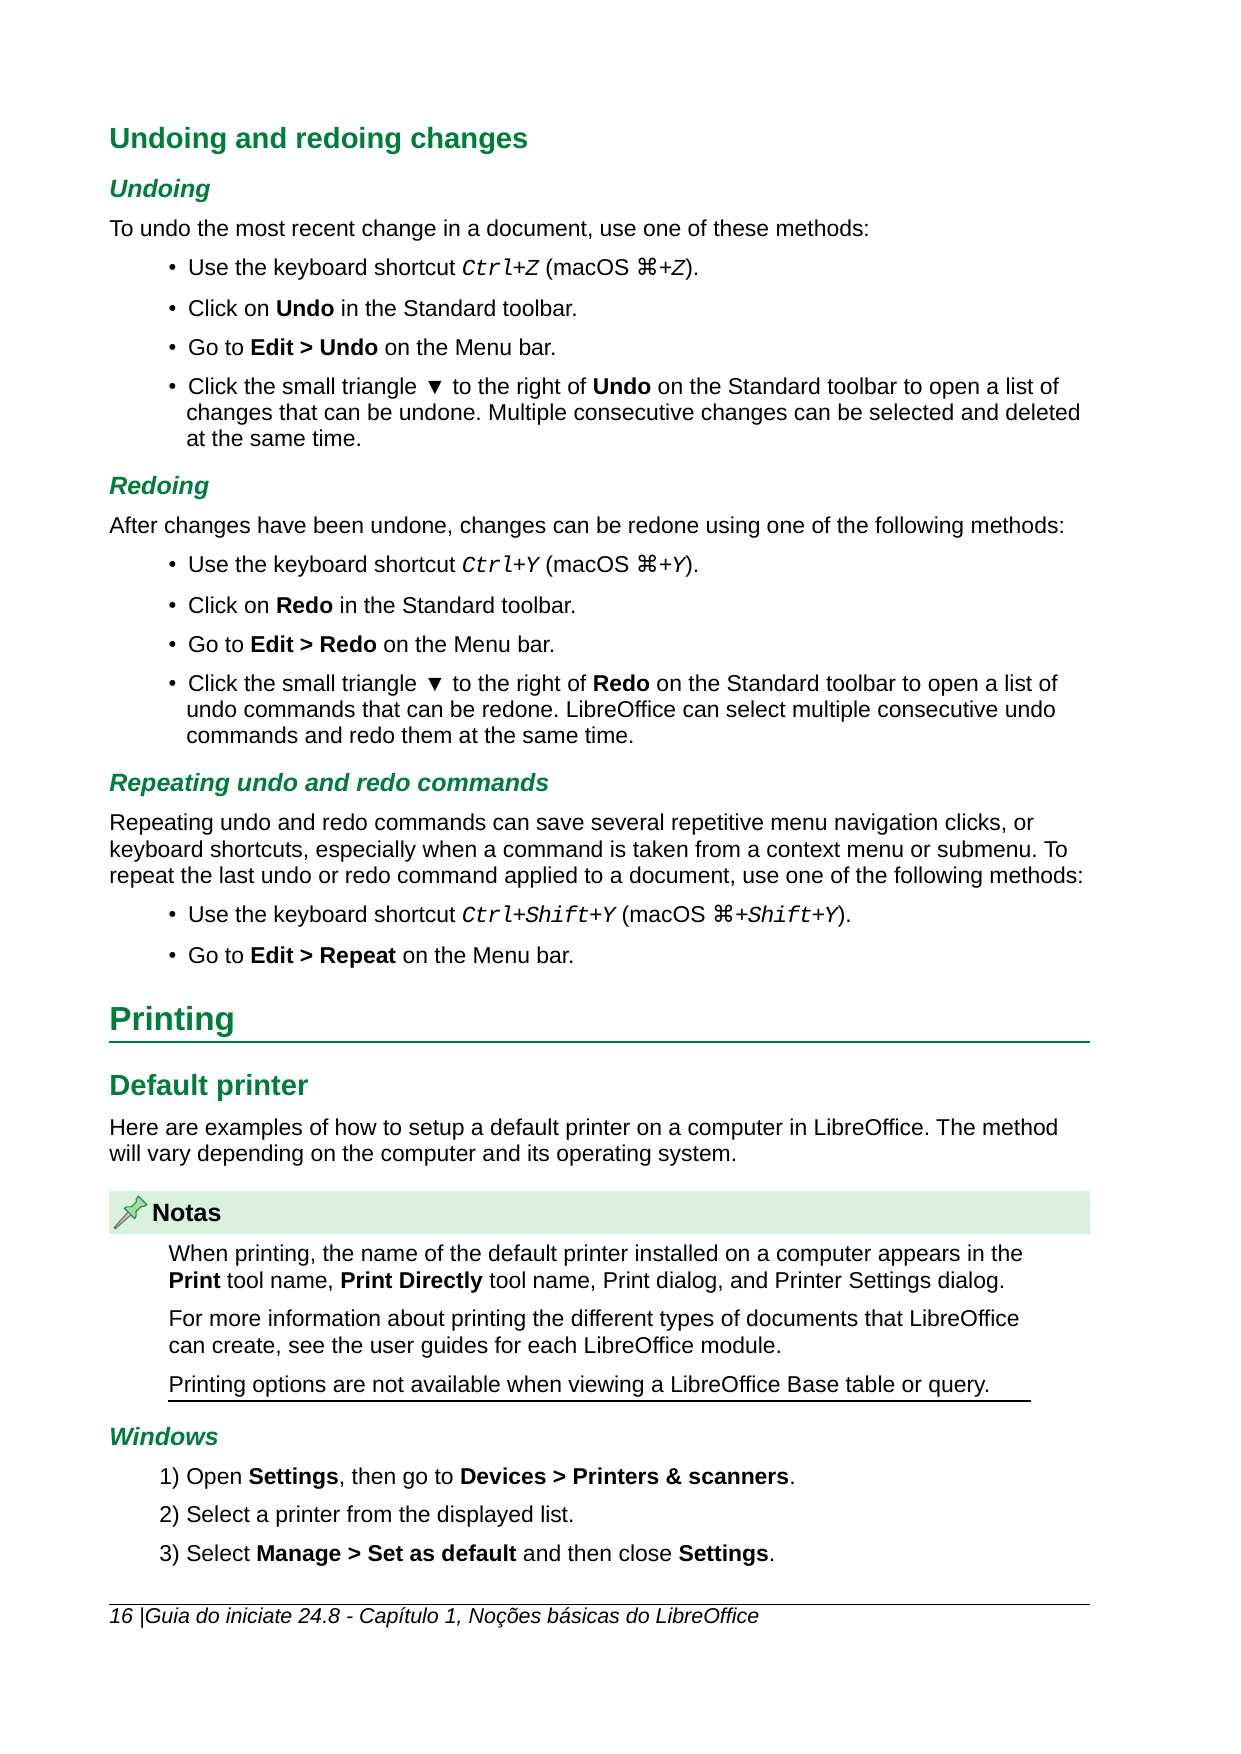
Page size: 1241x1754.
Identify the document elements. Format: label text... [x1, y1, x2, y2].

text When printing, the name of the default printer installed on a computer appears in the Print tool name, Print Directly tool name, Print dialog, and Printer Settings dialog. [168, 1240, 1031, 1293]
list Click on Redo in the Standard toolbar. [168, 592, 1090, 618]
text Here are examples of how to setup a default printer on a computer in LibreOffice. The method will vary depending on the computer and its operating system. [109, 1113, 1090, 1166]
text For more information about printing the different types of documents that LibreOffice can create, see the user guides for each LibreOffice module. [168, 1305, 1031, 1358]
subtitle Repeating undo and redo commands [109, 768, 1090, 797]
list Repeating undo and redo commands can save several repetitive menu navigation clicks, or keyboard shortcuts, especially when a command is taken from a context menu or submenu. To repeat the last undo or redo command applied to a document, use one of the following methods: [109, 809, 1090, 888]
list To undo the most recent change in a document, use one of these methods: [109, 215, 1090, 242]
list Go to Edit > Undo on the Menu bar. [168, 334, 1090, 360]
list Select a printer from the displayed list. [186, 1501, 1090, 1528]
subtitle Undoing [109, 174, 1090, 203]
list Click the small triangle ▼ to the right of Undo on the Standard toolbar to open a list of changes that can be undone. Multiple consecutive changes can be selected and deleted at the same time. [168, 373, 1090, 452]
subtitle Windows [109, 1421, 1090, 1450]
text Printing options are not available when viewing a LibreOffice Base table or query. [168, 1371, 1031, 1400]
list Click on Undo in the Standard toolbar. [168, 295, 1090, 321]
subtitle Notas [109, 1191, 1090, 1234]
subtitle Printing [109, 999, 1090, 1041]
list Open Settings, then go to Devices > Printers & scanners. [186, 1463, 1090, 1489]
list Use the keyboard shortcut Ctrl+Shift+Y (macOS ⌘+Shift+Y). [168, 901, 1090, 929]
list Click the small triangle ▼ to the right of Redo on the Standard toolbar to open a list of undo commands that can be redone. LibreOffice can select multiple consecutive undo commands and redo them at the same time. [168, 670, 1090, 749]
list Go to Edit > Redo on the Menu bar. [168, 631, 1090, 657]
subtitle Redoing [109, 471, 1090, 500]
list Use the keyboard shortcut Ctrl+Z (macOS ⌘+Z). [168, 254, 1090, 282]
subtitle Default printer [109, 1068, 1090, 1101]
list Use the keyboard shortcut Ctrl+Y (macOS ⌘+Y). [168, 551, 1090, 579]
list Go to Edit > Repeat on the Menu bar. [168, 942, 1090, 968]
list After changes have been undone, changes can be redone using one of the following methods: [109, 512, 1090, 539]
list Select Manage > Set as default and then close Settings. [186, 1540, 1090, 1567]
subtitle Undoing and redoing changes [109, 121, 1090, 154]
